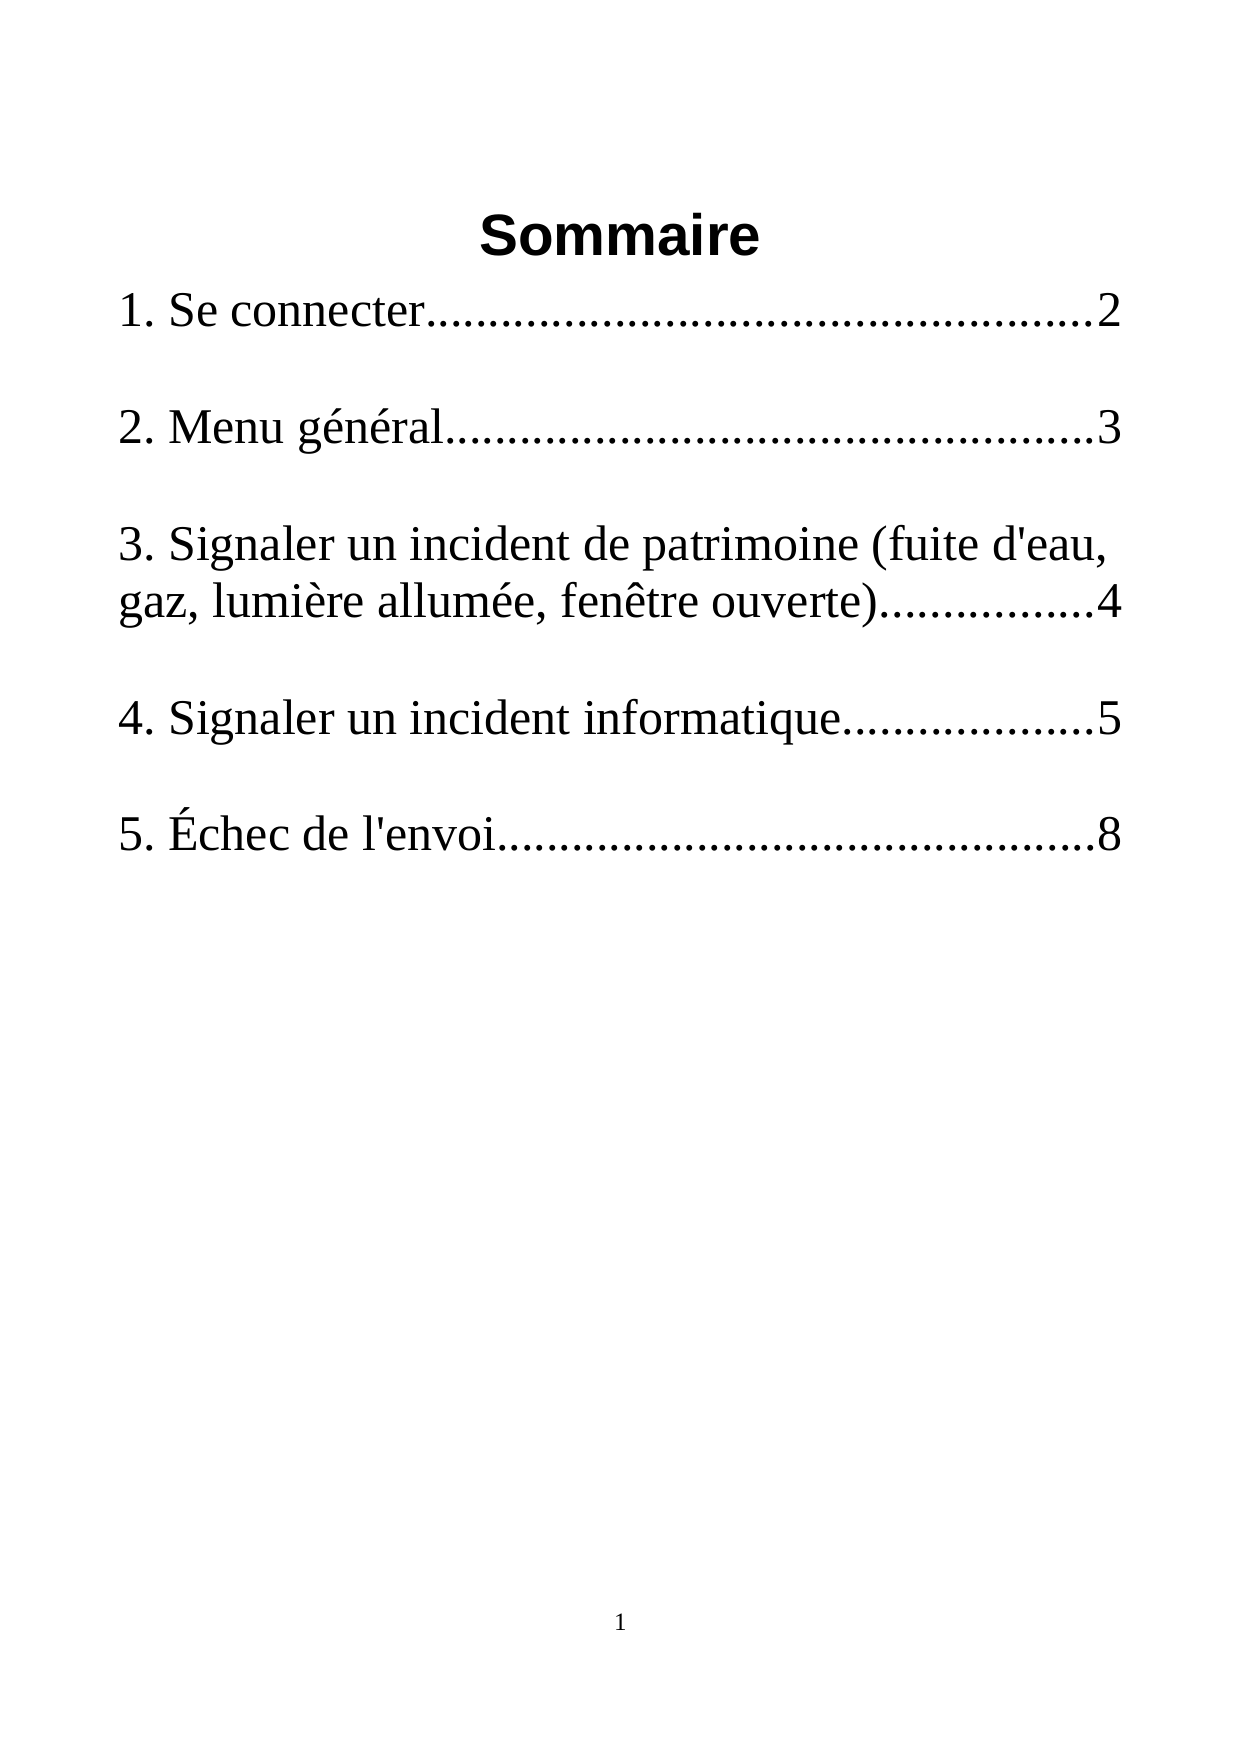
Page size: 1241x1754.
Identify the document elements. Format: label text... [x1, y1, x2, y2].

text 2. Menu général 3 [118, 397, 1122, 454]
text 5. Échec de l'envoi 8 [118, 804, 1122, 861]
text 3. Signaler un incident de patrimoine (fuite d'eau, gaz, lumière allumée, fenêtre ouverte) 4 [118, 513, 1122, 628]
text 1. Se connecter 2 [118, 280, 1122, 338]
text 4. Signaler un incident informatique 5 [118, 687, 1122, 745]
title Sommaire [118, 201, 1122, 268]
